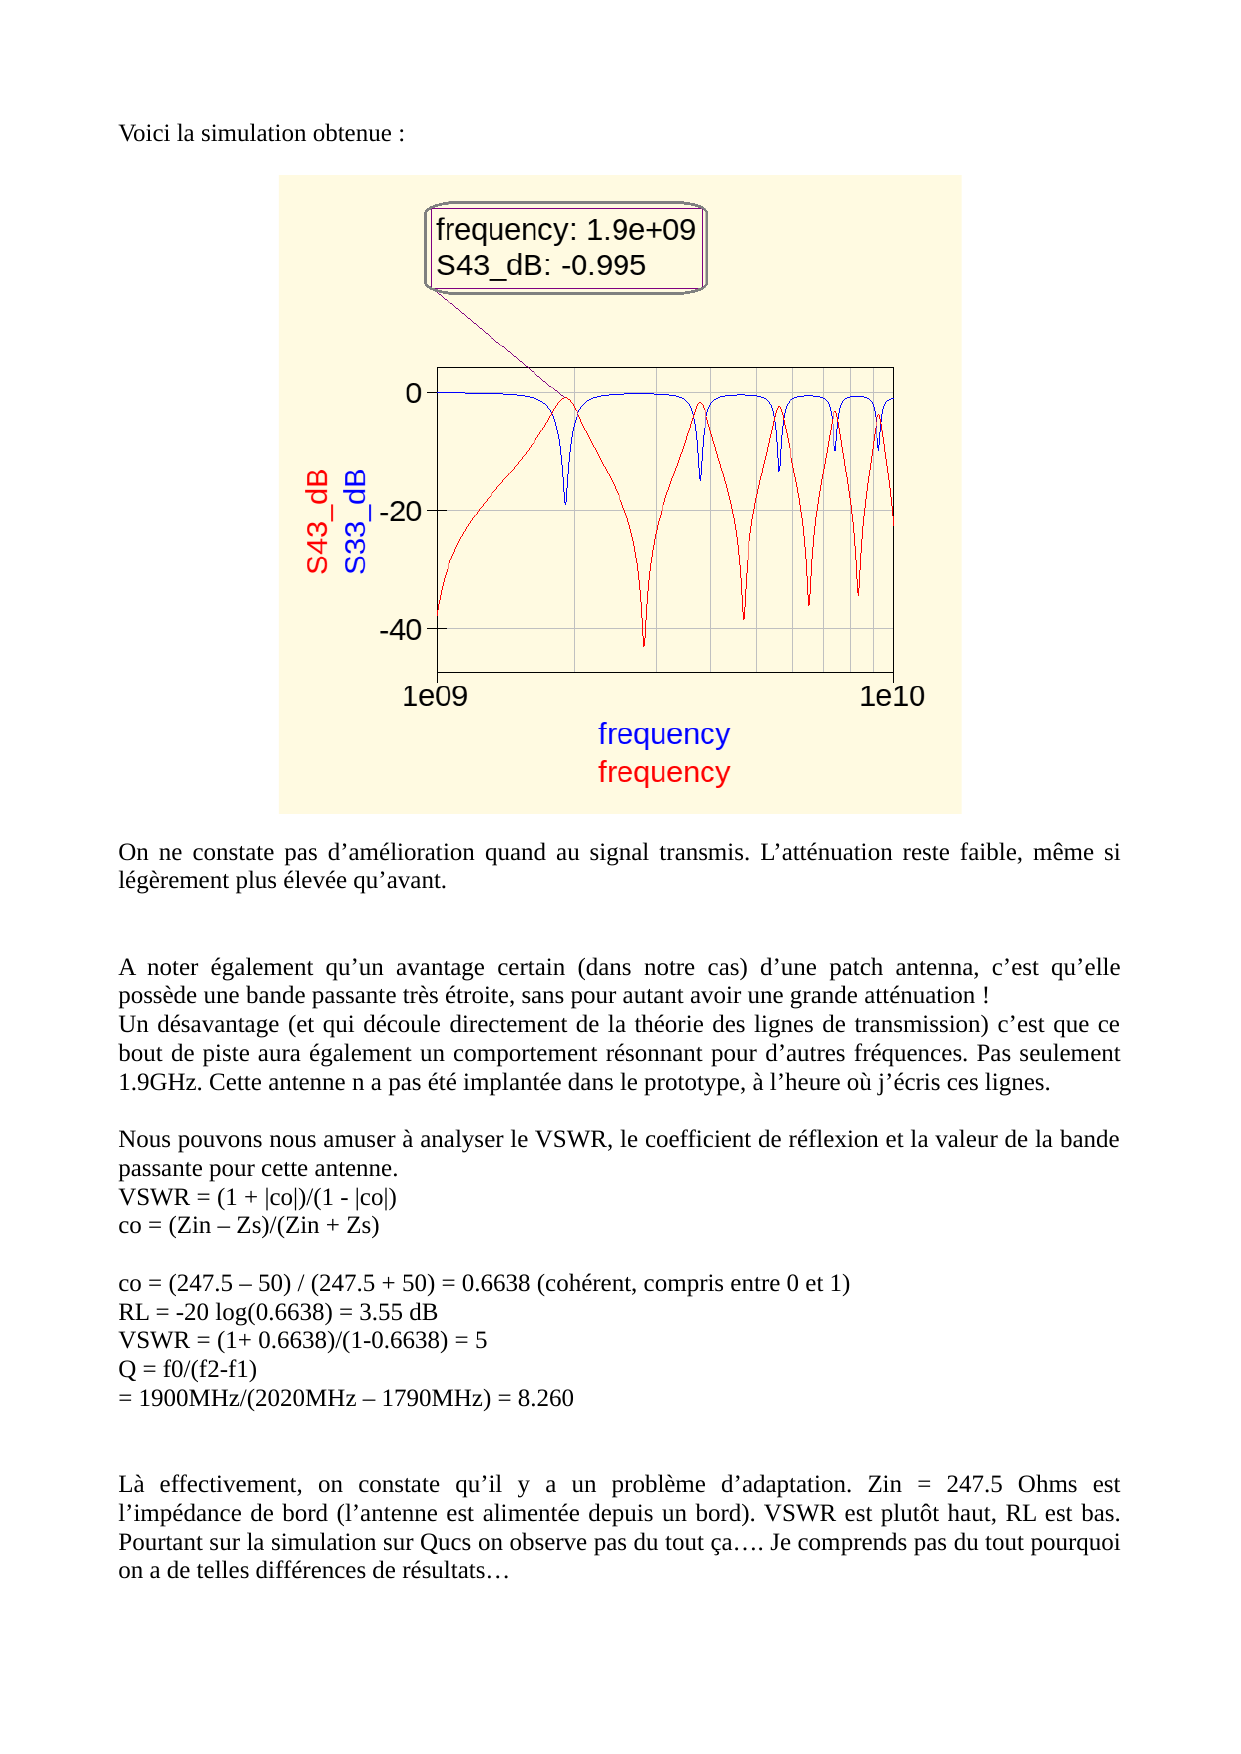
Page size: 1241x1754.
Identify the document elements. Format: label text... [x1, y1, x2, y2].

text Un désavantage (et qui découle directement de la théorie des lignes de transmission) c’est que ce bout de piste aura également un comportement résonnant pour d’autres fréquences. Pas seulement 1.9GHz. Cette antenne n a pas été implantée dans le prototype, à l’heure où j’écris ces lignes. [118, 1009, 1122, 1096]
text On ne constate pas d’amélioration quand au signal transmis. L’atténuation reste faible, même si légèrement plus élevée qu’avant. [118, 837, 1122, 894]
text = 1900MHz/(2020MHz – 1790MHz) = 8.260 [118, 1383, 1122, 1412]
text RL = -20 log(0.6638) = 3.55 dB [118, 1297, 1122, 1326]
text Nous pouvons nous amuser à analyser le VSWR, le coefficient de réflexion et la valeur de la bande passante pour cette antenne. [118, 1124, 1122, 1182]
text Q = f0/(f2-f1) [118, 1354, 1122, 1383]
text co = (Zin – Zs)/(Zin + Zs) [118, 1211, 1122, 1239]
text Là effectivement, on constate qu’il y a un problème d’adaptation. Zin = 247.5 Ohms est l’impédance de bord (l’antenne est alimentée depuis un bord). VSWR est plutôt haut, RL est bas. Pourtant sur la simulation sur Qucs on observe pas du tout ça…. Je comprends pas du tout pourquoi on a de telles différences de résultats… [118, 1469, 1122, 1584]
text co = (247.5 – 50) / (247.5 + 50) = 0.6638 (cohérent, compris entre 0 et 1) [118, 1268, 1122, 1297]
text A noter également qu’un avantage certain (dans notre cas) d’une patch antenna, c’est qu’elle possède une bande passante très étroite, sans pour autant avoir une grande atténuation ! [118, 952, 1122, 1009]
text VSWR = (1+ 0.6638)/(1-0.6638) = 5 [118, 1326, 1122, 1354]
text VSWR = (1 + |co|)/(1 - |co|) [118, 1182, 1122, 1211]
picture [278, 175, 962, 814]
text Voici la simulation obtenue : [118, 118, 1122, 147]
